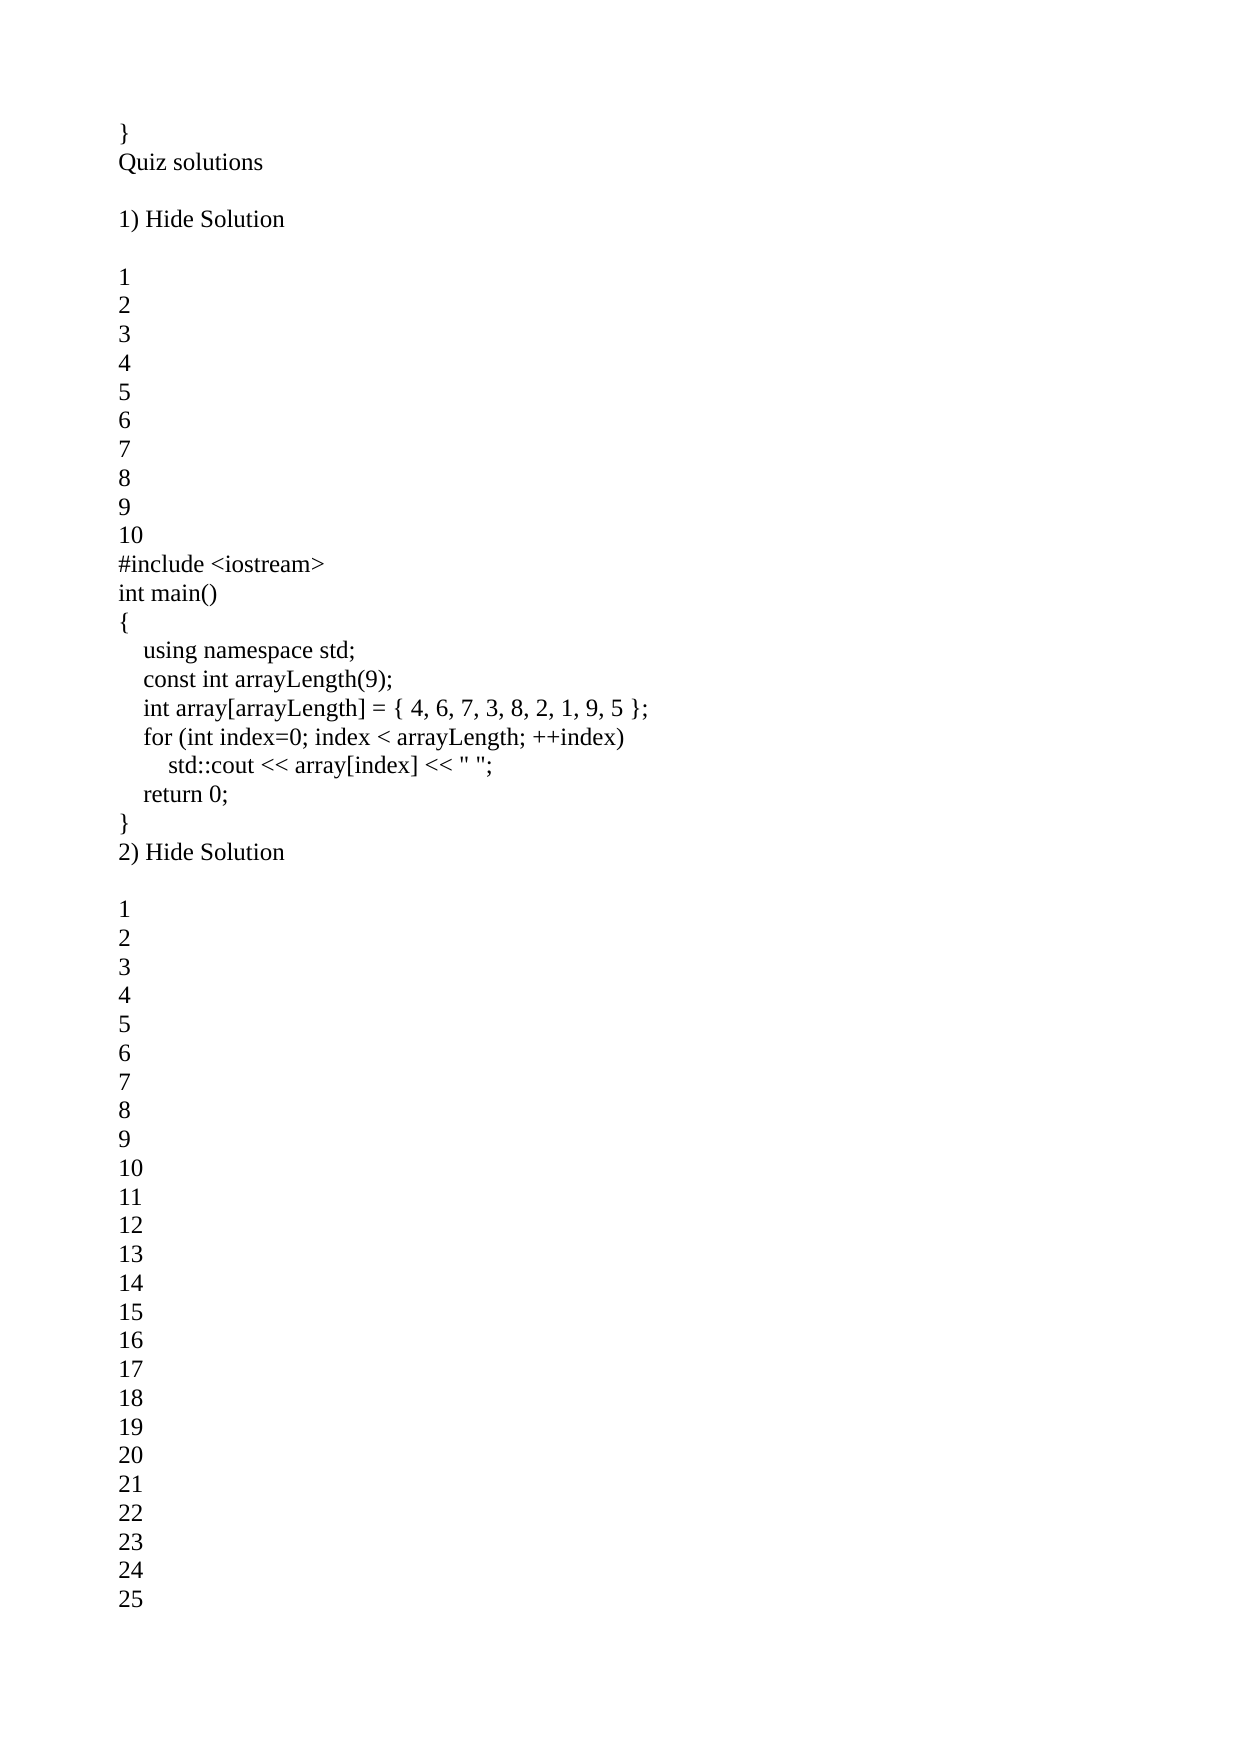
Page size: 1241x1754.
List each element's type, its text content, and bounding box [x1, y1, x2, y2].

text 1 [118, 262, 1122, 291]
text 2 [118, 291, 1122, 319]
text 4 [118, 981, 1122, 1009]
text 4 [118, 348, 1122, 377]
text 1) Hide Solution [118, 204, 1122, 233]
text int array[arrayLength] = { 4, 6, 7, 3, 8, 2, 1, 9, 5 }; [118, 693, 1122, 722]
text } [118, 118, 1122, 147]
text return 0; [118, 779, 1122, 808]
text 8 [118, 1096, 1122, 1124]
text 9 [118, 1124, 1122, 1153]
text 22 [118, 1498, 1122, 1527]
text 3 [118, 952, 1122, 981]
text 10 [118, 521, 1122, 549]
text using namespace std; [118, 636, 1122, 664]
text 8 [118, 463, 1122, 492]
text 20 [118, 1441, 1122, 1469]
text 2 [118, 923, 1122, 952]
text 25 [118, 1584, 1122, 1613]
text } [118, 808, 1122, 837]
text const int arrayLength(9); [118, 664, 1122, 693]
text #include <iostream> [118, 549, 1122, 578]
text int main() [118, 578, 1122, 607]
text 1 [118, 894, 1122, 923]
text 5 [118, 377, 1122, 406]
text { [118, 607, 1122, 636]
text 6 [118, 1038, 1122, 1067]
text 14 [118, 1268, 1122, 1297]
text 19 [118, 1412, 1122, 1441]
text 7 [118, 434, 1122, 463]
text 12 [118, 1211, 1122, 1239]
text 6 [118, 406, 1122, 434]
text for (int index=0; index < arrayLength; ++index) [118, 722, 1122, 751]
text Quiz solutions [118, 147, 1122, 176]
text 2) Hide Solution [118, 837, 1122, 866]
text 16 [118, 1326, 1122, 1354]
text 11 [118, 1182, 1122, 1211]
text std::cout << array[index] << " "; [118, 751, 1122, 779]
text 15 [118, 1297, 1122, 1326]
text 24 [118, 1556, 1122, 1584]
text 13 [118, 1239, 1122, 1268]
text 3 [118, 319, 1122, 348]
text 21 [118, 1469, 1122, 1498]
text 5 [118, 1009, 1122, 1038]
text 23 [118, 1527, 1122, 1556]
text 9 [118, 492, 1122, 521]
text 7 [118, 1067, 1122, 1096]
text 10 [118, 1153, 1122, 1182]
text 17 [118, 1354, 1122, 1383]
text 18 [118, 1383, 1122, 1412]
